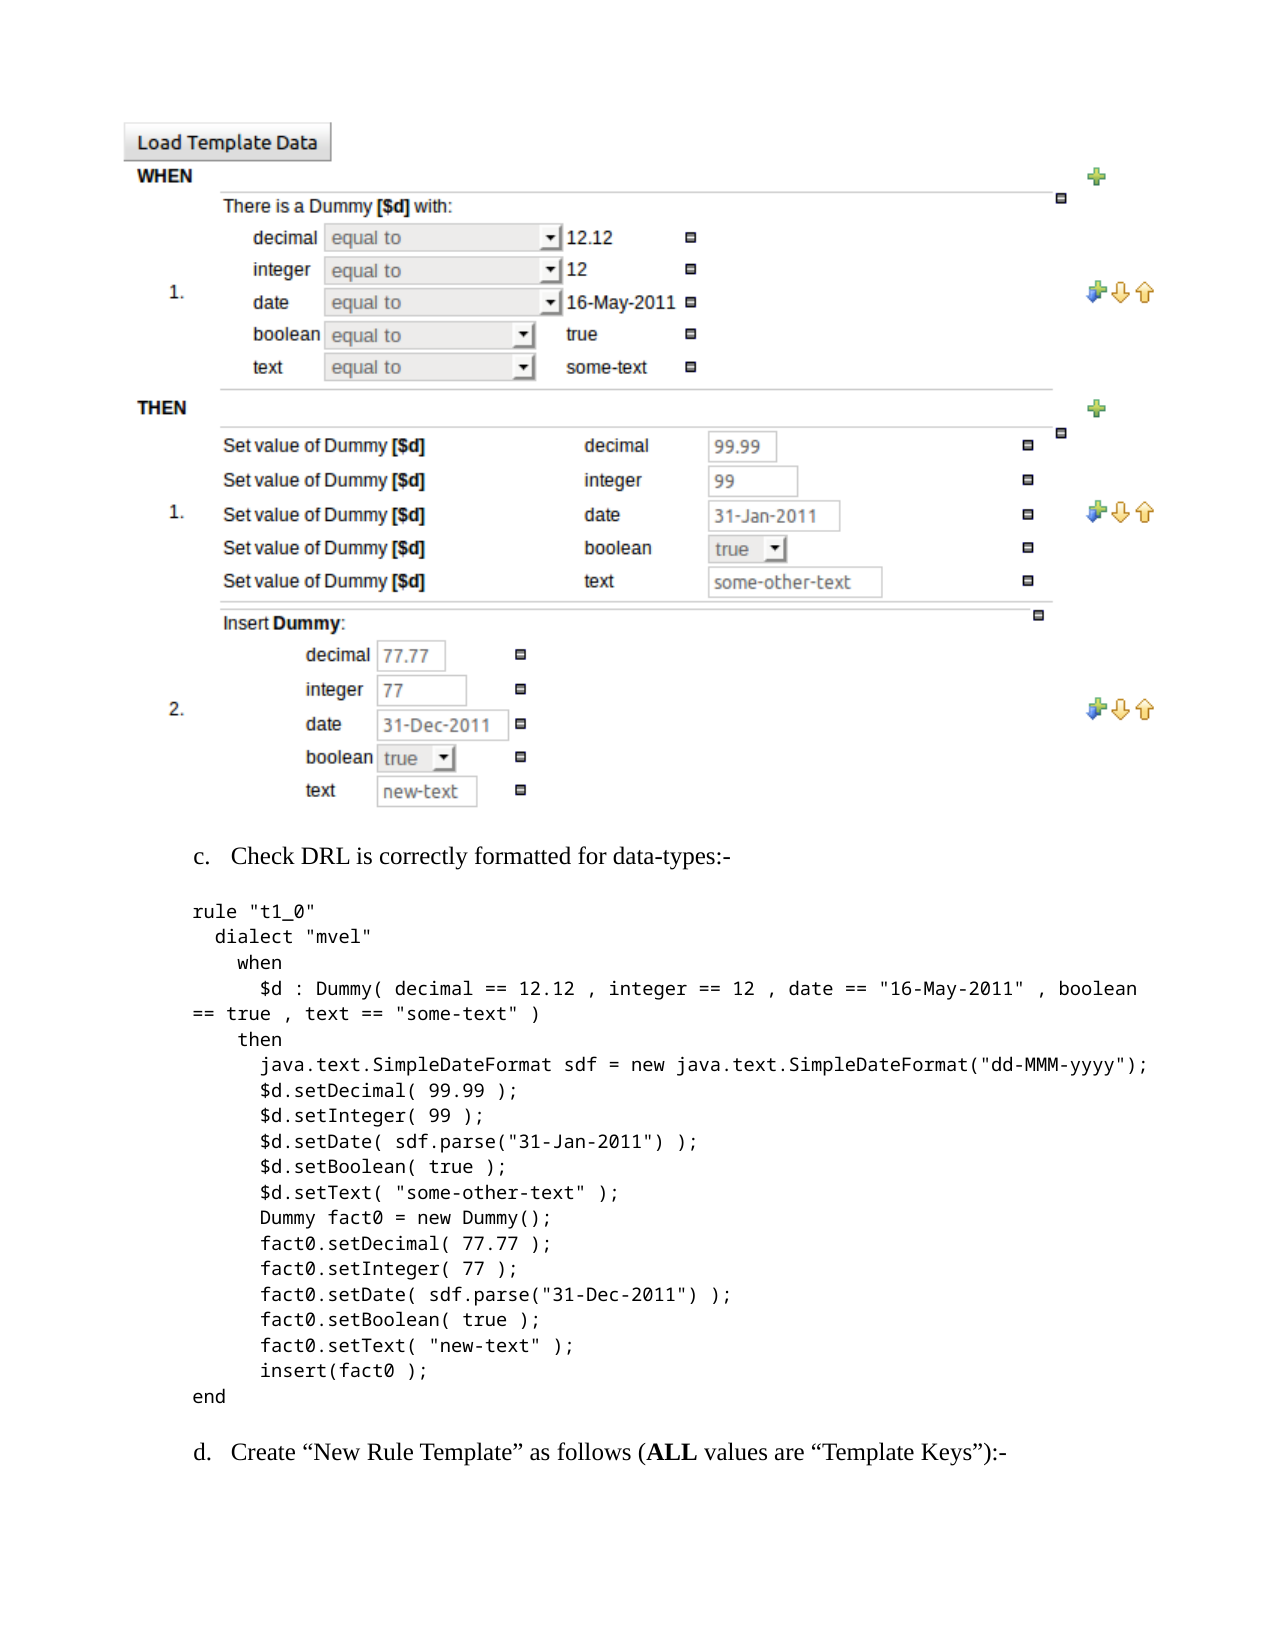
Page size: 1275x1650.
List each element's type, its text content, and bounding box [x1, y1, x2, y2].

text when [192, 949, 1157, 975]
text fact0.setDate( sdf.parse("31-Dec-2011") ); [192, 1281, 1157, 1307]
text then [192, 1026, 1157, 1051]
text $d.setDecimal( 99.99 ); [192, 1077, 1157, 1102]
picture [118, 118, 1157, 812]
text rule "t1_0" [192, 898, 1157, 924]
text Dummy fact0 = new Dummy(); [192, 1204, 1157, 1230]
list insert(fact0 ); [192, 1358, 1157, 1383]
text fact0.setBoolean( true ); [192, 1307, 1157, 1332]
text $d.setBoolean( true ); [192, 1153, 1157, 1179]
list Check DRL is correctly formatted for data-types:- [193, 841, 1157, 869]
text fact0.setDecimal( 77.77 ); [192, 1230, 1157, 1256]
text $d.setDate( sdf.parse("31-Jan-2011") ); [192, 1128, 1157, 1153]
text dialect "mvel" [192, 924, 1157, 949]
text java.text.SimpleDateFormat sdf = new java.text.SimpleDateFormat("dd-MMM-yyyy"); [192, 1051, 1157, 1077]
text $d : Dummy( decimal == 12.12 , integer == 12 , date == "16-May-2011" , boolean == true , text == "some-text" ) [192, 975, 1157, 1026]
list Create “New Rule Template” as follows (ALL values are “Template Keys”):- [193, 1437, 1157, 1466]
text fact0.setInteger( 77 ); [192, 1256, 1157, 1281]
text fact0.setText( "new-text" ); [192, 1332, 1157, 1358]
list end [192, 1383, 1157, 1409]
text $d.setText( "some-other-text" ); [192, 1179, 1157, 1204]
text $d.setInteger( 99 ); [192, 1102, 1157, 1128]
